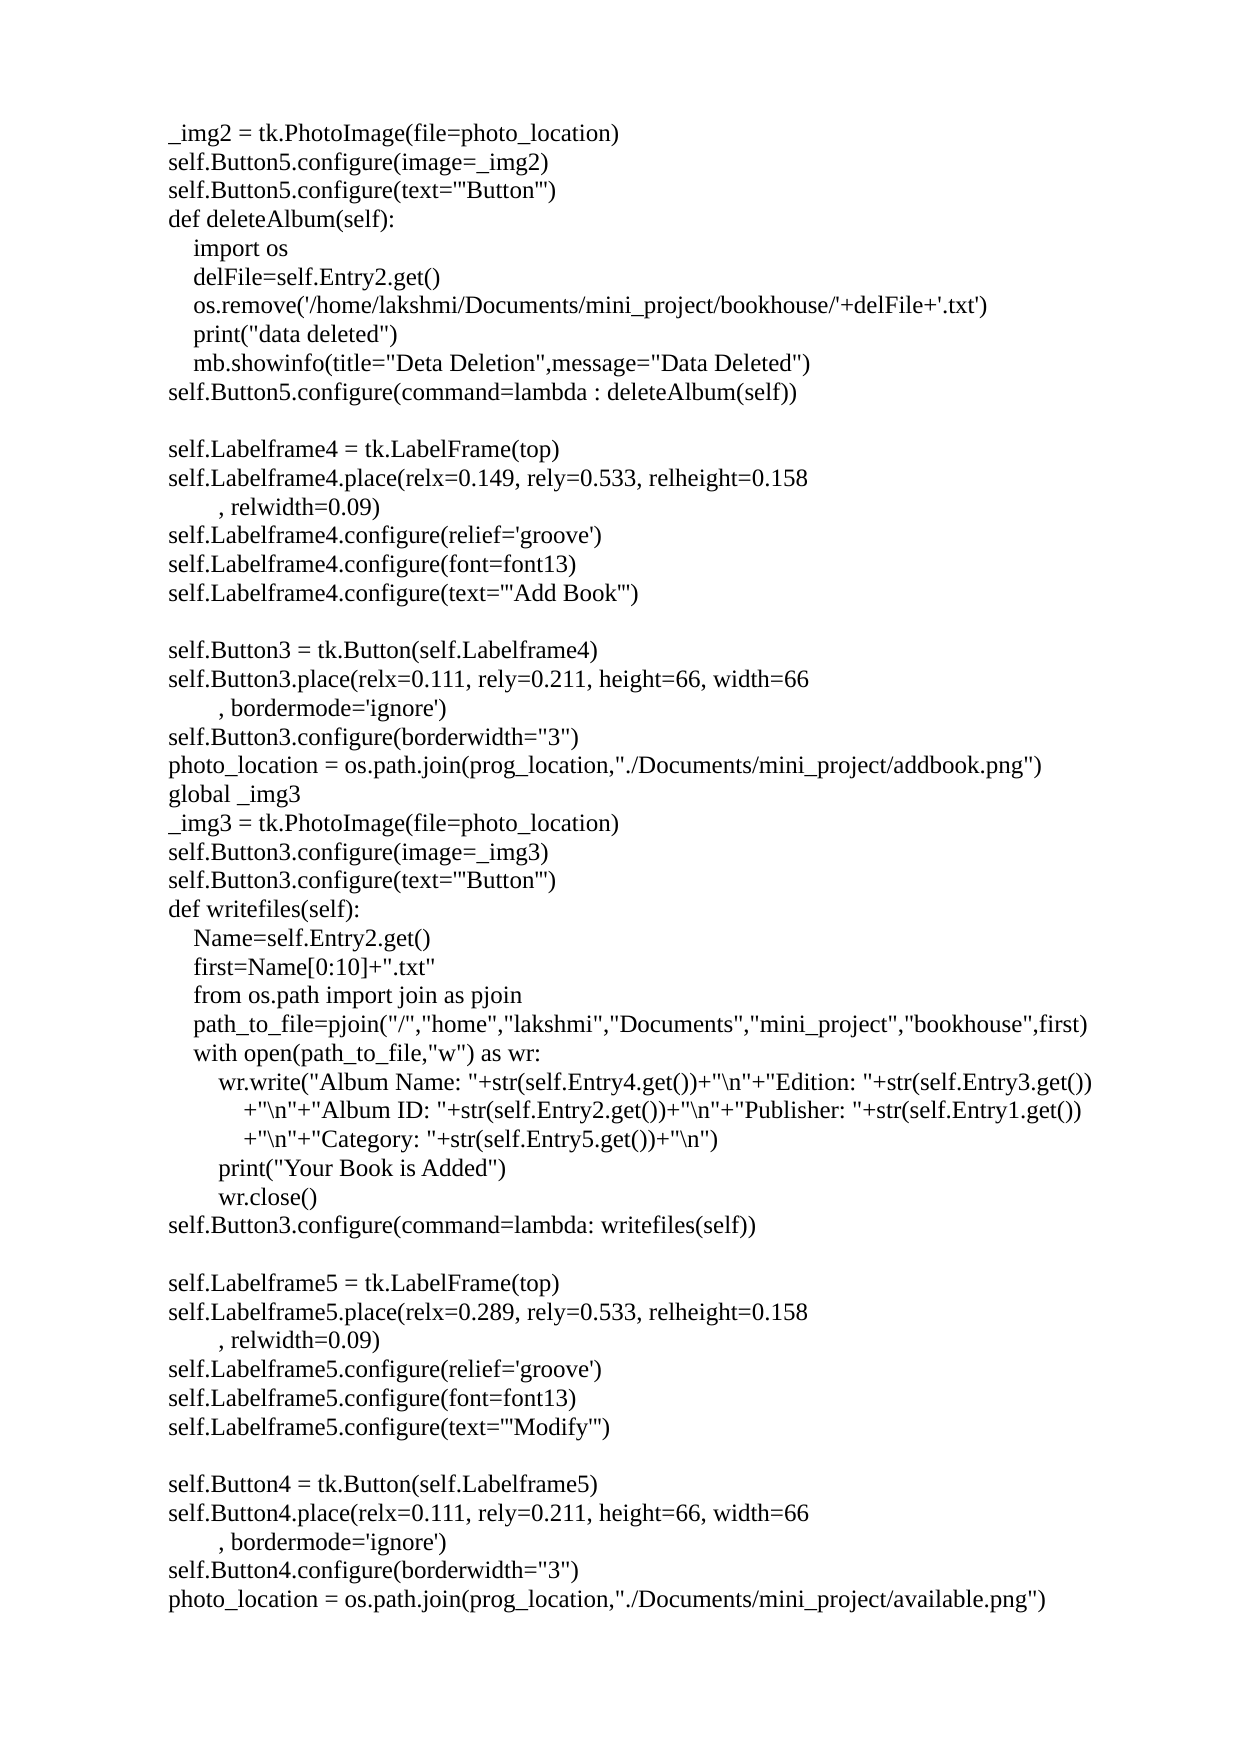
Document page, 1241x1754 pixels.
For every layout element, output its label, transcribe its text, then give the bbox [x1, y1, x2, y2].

text print("Your Book is Added") [118, 1153, 1122, 1182]
text from os.path import join as pjoin [118, 981, 1122, 1009]
text delFile=self.Entry2.get() [118, 262, 1122, 291]
text , bordermode='ignore') [118, 1527, 1122, 1556]
text import os [118, 233, 1122, 262]
text _img2 = tk.PhotoImage(file=photo_location) [118, 118, 1122, 147]
text path_to_file=pjoin("/","home","lakshmi","Documents","mini_project","bookhouse",first) [118, 1009, 1122, 1038]
text self.Labelframe5.configure(text='''Modify''') [118, 1412, 1122, 1441]
text self.Button3 = tk.Button(self.Labelframe4) [118, 636, 1122, 664]
text with open(path_to_file,"w") as wr: [118, 1038, 1122, 1067]
text self.Labelframe4.configure(text='''Add Book''') [118, 578, 1122, 607]
text , relwidth=0.09) [118, 1326, 1122, 1354]
text self.Button3.configure(command=lambda: writefiles(self)) [118, 1211, 1122, 1239]
text mb.showinfo(title="Deta Deletion",message="Data Deleted") [118, 348, 1122, 377]
text self.Labelframe4.place(relx=0.149, rely=0.533, relheight=0.158 [118, 463, 1122, 492]
text wr.write("Album Name: "+str(self.Entry4.get())+"\n"+"Edition: "+str(self.Entry3.get()) [118, 1067, 1122, 1096]
text wr.close() [118, 1182, 1122, 1211]
text self.Button5.configure(command=lambda : deleteAlbum(self)) [118, 377, 1122, 406]
text global _img3 [118, 779, 1122, 808]
text +"\n"+"Album ID: "+str(self.Entry2.get())+"\n"+"Publisher: "+str(self.Entry1.get()) [118, 1096, 1122, 1124]
text photo_location = os.path.join(prog_location,"./Documents/mini_project/addbook.png") [118, 751, 1122, 779]
text +"\n"+"Category: "+str(self.Entry5.get())+"\n") [118, 1124, 1122, 1153]
text self.Button3.place(relx=0.111, rely=0.211, height=66, width=66 [118, 664, 1122, 693]
text self.Button5.configure(image=_img2) [118, 147, 1122, 176]
text self.Button4.configure(borderwidth="3") [118, 1556, 1122, 1584]
text , bordermode='ignore') [118, 693, 1122, 722]
text self.Labelframe5 = tk.LabelFrame(top) [118, 1268, 1122, 1297]
text self.Button3.configure(image=_img3) [118, 837, 1122, 866]
text self.Labelframe5.place(relx=0.289, rely=0.533, relheight=0.158 [118, 1297, 1122, 1326]
text photo_location = os.path.join(prog_location,"./Documents/mini_project/available.png") [118, 1584, 1122, 1613]
text self.Labelframe4.configure(font=font13) [118, 549, 1122, 578]
text def writefiles(self): [118, 894, 1122, 923]
text self.Button4 = tk.Button(self.Labelframe5) [118, 1469, 1122, 1498]
text os.remove('/home/lakshmi/Documents/mini_project/bookhouse/'+delFile+'.txt') [118, 291, 1122, 319]
text Name=self.Entry2.get() [118, 923, 1122, 952]
text self.Labelframe4 = tk.LabelFrame(top) [118, 434, 1122, 463]
text self.Labelframe4.configure(relief='groove') [118, 521, 1122, 549]
text self.Labelframe5.configure(font=font13) [118, 1383, 1122, 1412]
text self.Button3.configure(borderwidth="3") [118, 722, 1122, 751]
text self.Button3.configure(text='''Button''') [118, 866, 1122, 894]
text first=Name[0:10]+".txt" [118, 952, 1122, 981]
text self.Button5.configure(text='''Button''') [118, 176, 1122, 204]
text def deleteAlbum(self): [118, 204, 1122, 233]
text self.Button4.place(relx=0.111, rely=0.211, height=66, width=66 [118, 1498, 1122, 1527]
text , relwidth=0.09) [118, 492, 1122, 521]
text self.Labelframe5.configure(relief='groove') [118, 1354, 1122, 1383]
text _img3 = tk.PhotoImage(file=photo_location) [118, 808, 1122, 837]
text print("data deleted") [118, 319, 1122, 348]
